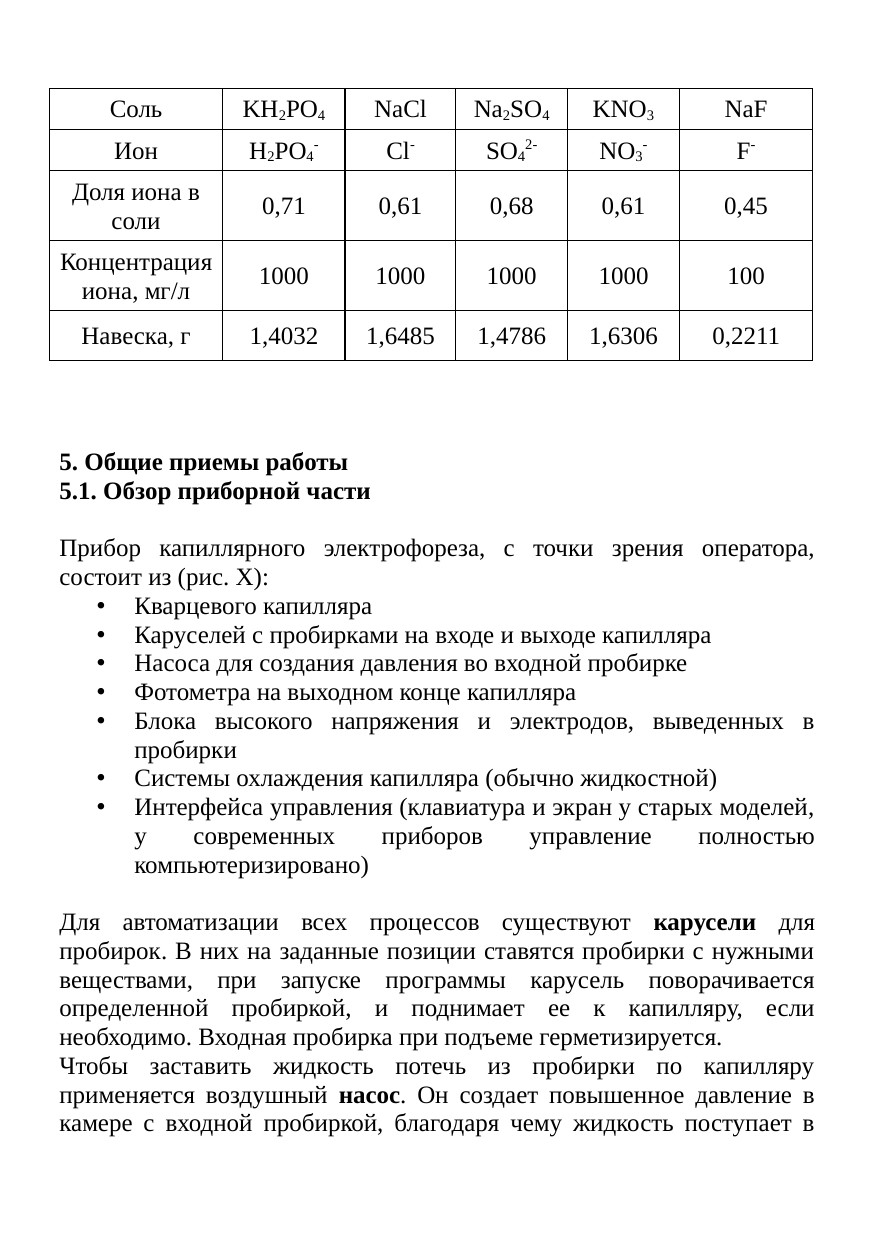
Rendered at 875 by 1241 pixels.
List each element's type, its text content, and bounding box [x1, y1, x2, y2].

table_cell Доля иона в соли [50, 171, 222, 240]
text Прибор капиллярного электрофореза, с точки зрения оператора, состоит из (рис. Х): [59, 533, 815, 591]
table_header Na2SO4 [456, 89, 567, 129]
table_cell 100 [680, 241, 812, 310]
table_cell 1000 [223, 241, 344, 310]
table_cell 1000 [346, 241, 455, 310]
table_header KNO3 [568, 89, 679, 129]
list Системы охлаждения капилляра (обычно жидкостной) [97, 763, 815, 792]
table_cell 1,6306 [568, 311, 679, 360]
table_cell H2PO4- [223, 130, 344, 170]
table_cell 1000 [456, 241, 567, 310]
table_cell 0,61 [346, 171, 455, 240]
table_cell Cl- [346, 130, 455, 170]
table_header NaCl [346, 89, 455, 129]
list Кварцевого капилляра [97, 591, 815, 620]
table_cell Концентрация иона, мг/л [50, 241, 222, 310]
list Блока высокого напряжения и электродов, выведенных в пробирки [97, 706, 815, 763]
list Фотометра на выходном конце капилляра [97, 677, 815, 706]
text 5.1. Обзор приборной части [59, 476, 815, 505]
table_cell Навеска, г [50, 311, 222, 360]
table_cell NO3- [568, 130, 679, 170]
table_cell F- [680, 130, 812, 170]
text Чтобы заставить жидкость потечь из пробирки по капилляру применяется воздушный насос. Он создает повышенное давление в камере с входной пробиркой, благодаря чему жидкость поступает в [59, 1051, 815, 1137]
table_cell 1,4032 [223, 311, 344, 360]
table_cell 0,2211 [680, 311, 812, 360]
table_cell 0,61 [568, 171, 679, 240]
table_cell Ион [50, 130, 222, 170]
table_cell 1,6485 [346, 311, 455, 360]
table_cell 0,45 [680, 171, 812, 240]
table_cell 0,71 [223, 171, 344, 240]
table_cell 1000 [568, 241, 679, 310]
list Интерфейса управления (клавиатура и экран у старых моделей, у современных приборов управление полностью компьютеризировано) [97, 792, 815, 878]
table_cell 1,4786 [456, 311, 567, 360]
table_cell 0,68 [456, 171, 567, 240]
table_header Соль [50, 89, 222, 129]
text Для автоматизации всех процессов существуют карусели для пробирок. В них на заданные позиции ставятся пробирки с нужными веществами, при запуске программы карусель поворачивается определенной пробиркой, и поднимает ее к капилляру, если необходимо. Входная пробирка при подъеме герметизируется. [59, 907, 815, 1051]
table_header KH2PO4 [223, 89, 344, 129]
list Каруселей с пробирками на входе и выходе капилляра [97, 620, 815, 648]
table_cell SO42- [456, 130, 567, 170]
list Насоса для создания давления во входной пробирке [97, 648, 815, 677]
table_header NaF [680, 89, 812, 129]
text 5. Общие приемы работы [59, 447, 815, 476]
